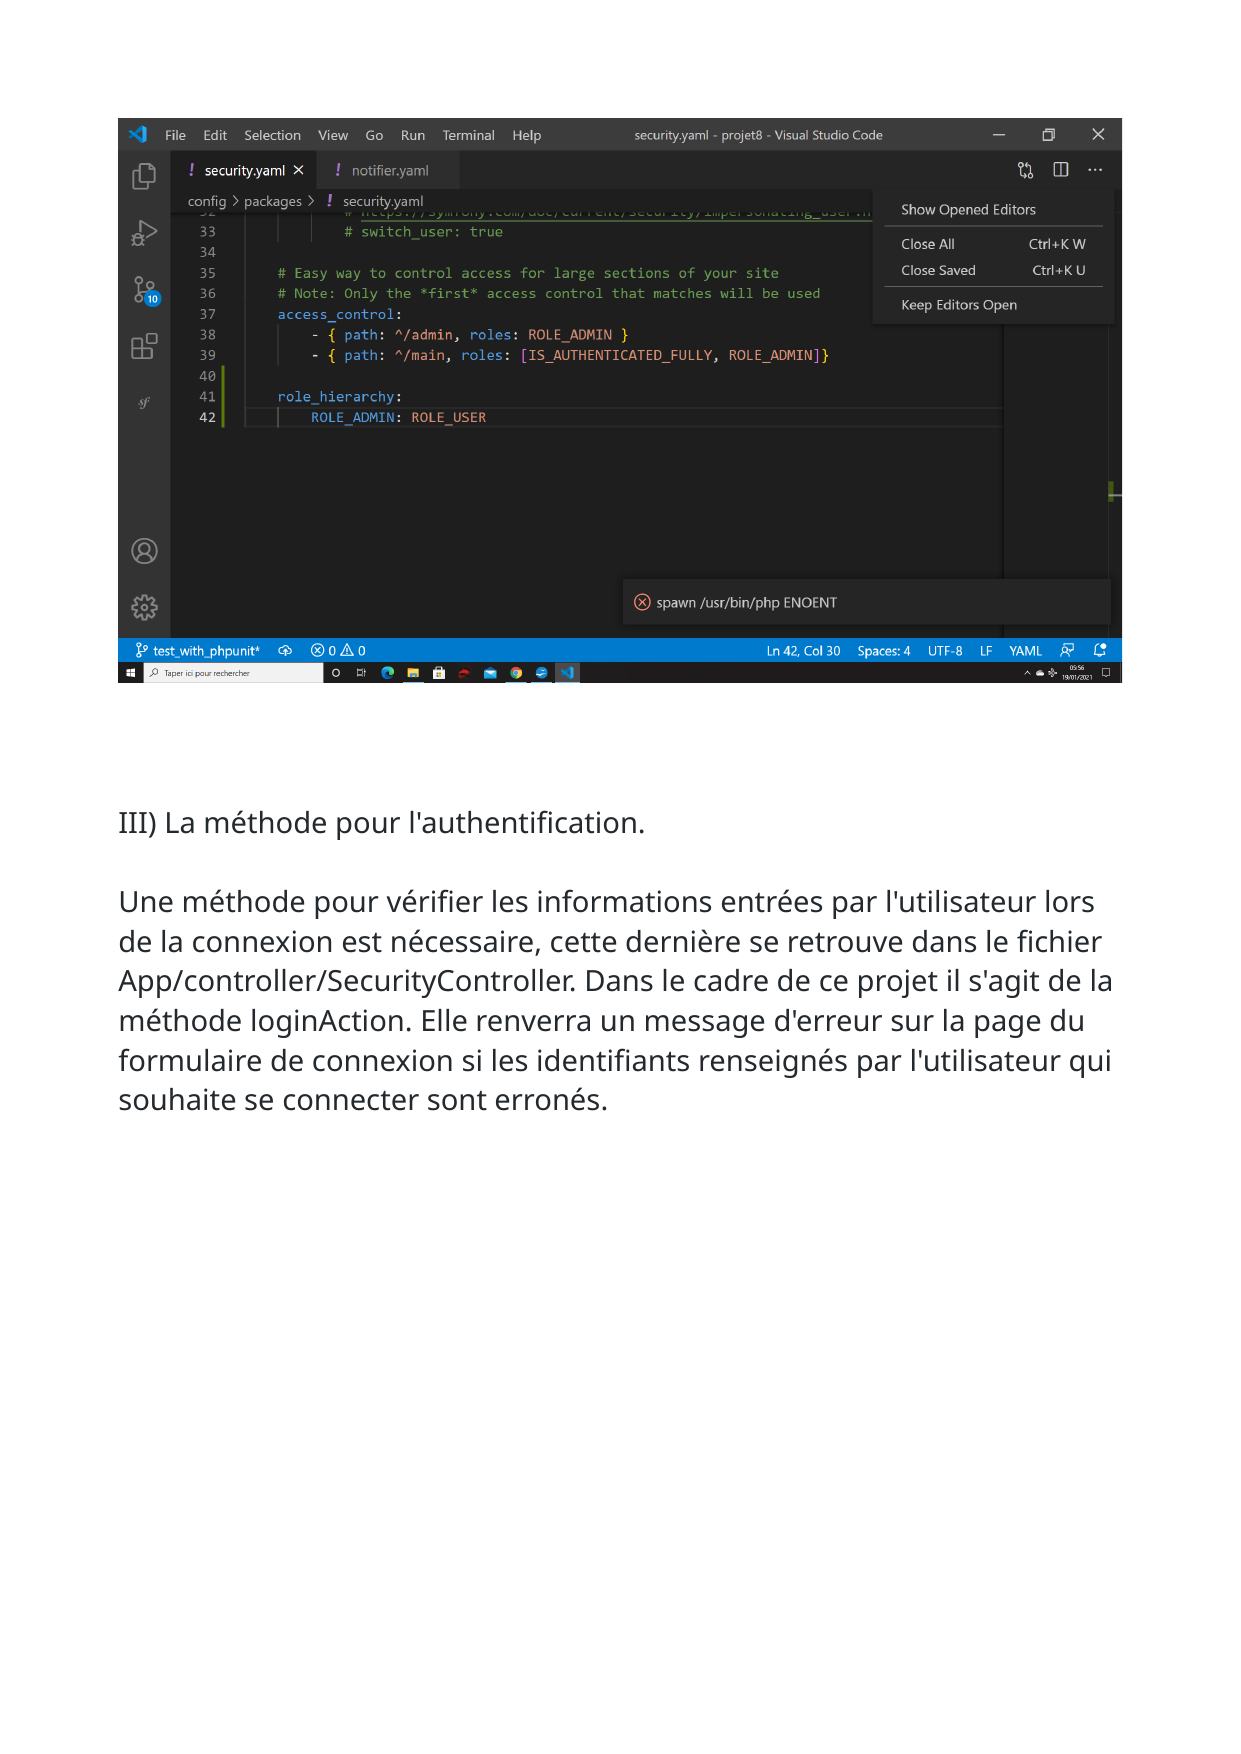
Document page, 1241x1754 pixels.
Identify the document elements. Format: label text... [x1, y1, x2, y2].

picture [118, 118, 1123, 683]
text III) La méthode pour l'authentification. [118, 802, 1122, 842]
text Une méthode pour vérifier les informations entrées par l'utilisateur lors de la connexion est nécessaire, cette dernière se retrouve dans le fichier App/controller/SecurityController. Dans le cadre de ce projet il s'agit de la méthode loginAction. Elle renverra un message d'erreur sur la page du formulaire de connexion si les identifiants renseignés par l'utilisateur qui souhaite se connecter sont erronés. [118, 881, 1122, 1119]
